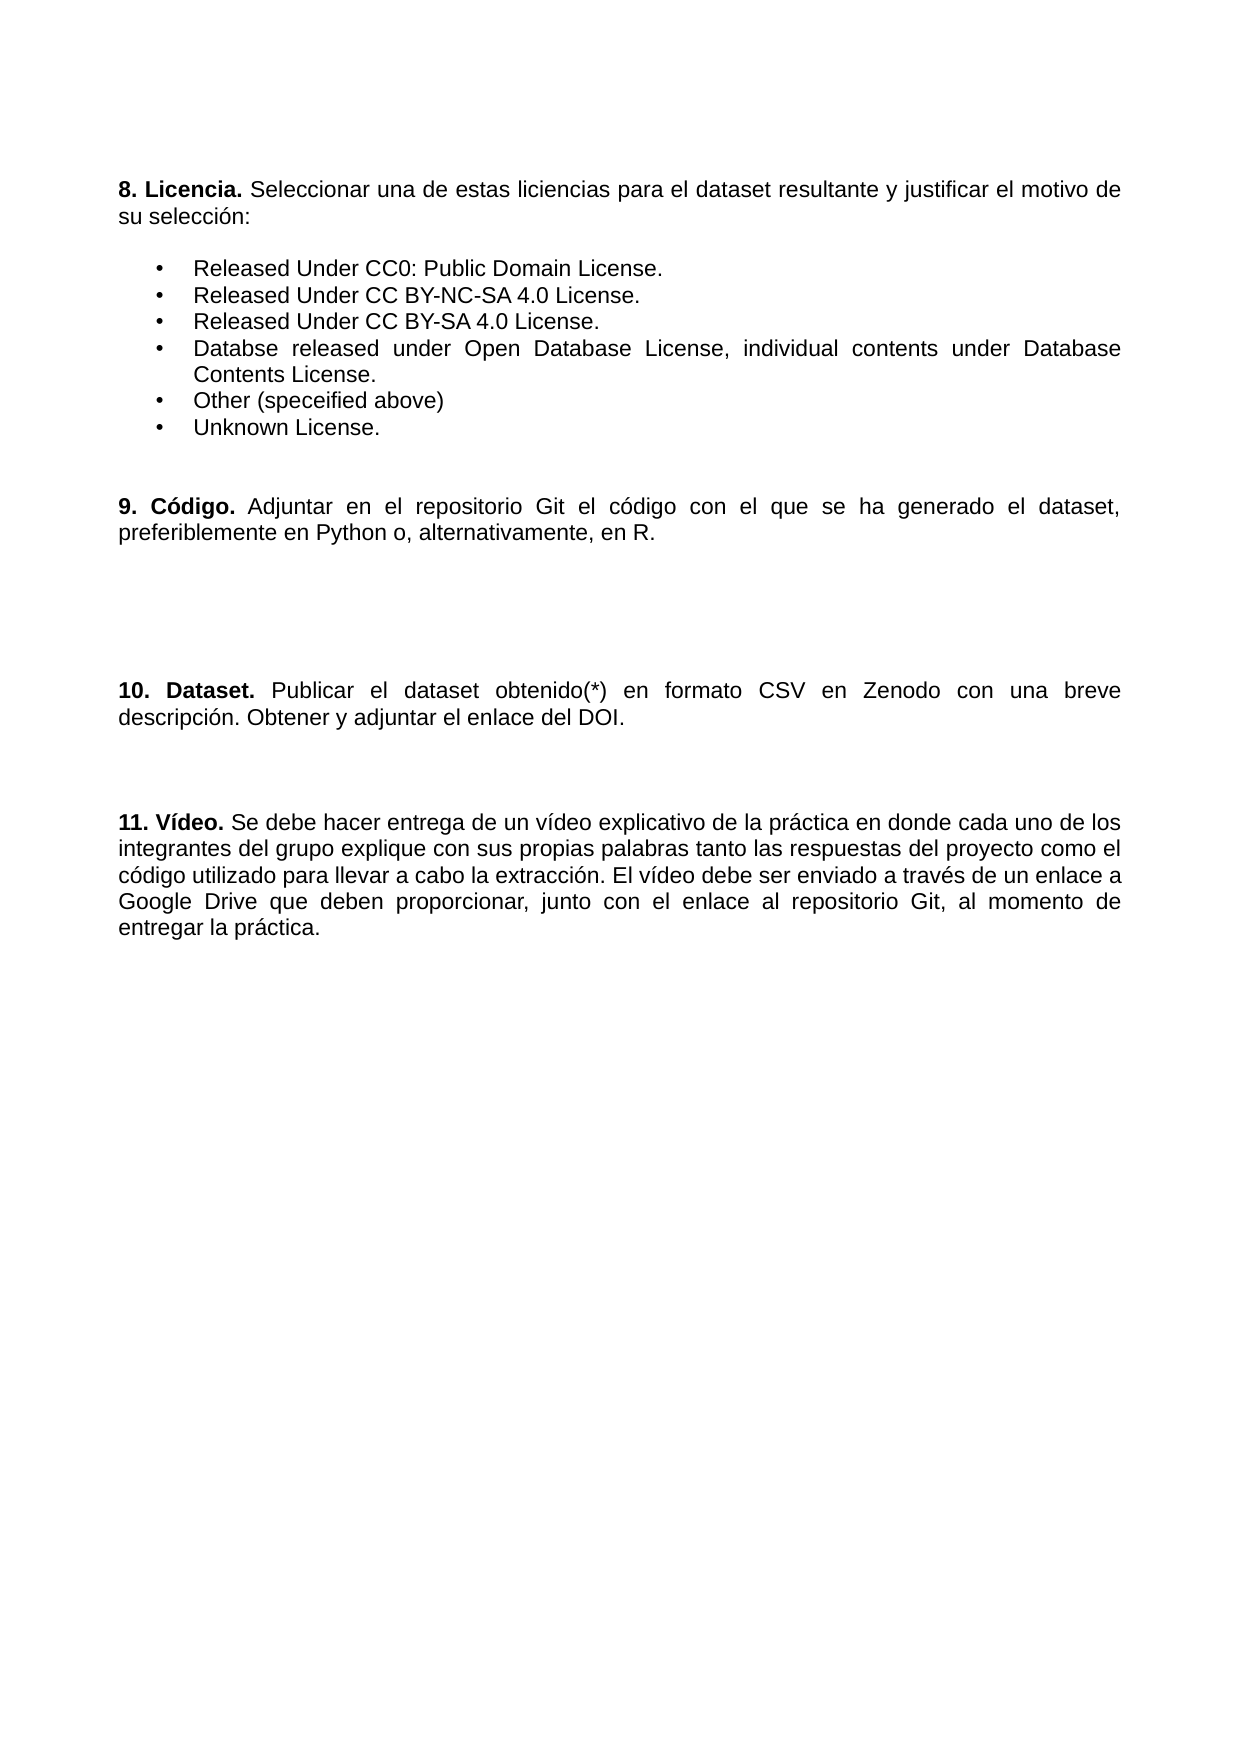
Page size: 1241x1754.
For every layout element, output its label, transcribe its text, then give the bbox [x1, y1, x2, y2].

text 10. Dataset. Publicar el dataset obtenido(*) en formato CSV en Zenodo con una breve descripción. Obtener y adjuntar el enlace del DOI. [118, 677, 1122, 730]
list Unknown License. [156, 413, 1122, 440]
list Other (speceified above) [156, 387, 1122, 413]
list Released Under CC BY-SA 4.0 License. [156, 308, 1122, 334]
list Databse released under Open Database License, individual contents under Database Contents License. [156, 334, 1122, 387]
list Released Under CC0: Public Domain License. [156, 255, 1122, 282]
list Released Under CC BY-NC-SA 4.0 License. [156, 282, 1122, 308]
text 8. Licencia. Seleccionar una de estas liciencias para el dataset resultante y justificar el motivo de su selección: [118, 176, 1122, 229]
text 9. Código. Adjuntar en el repositorio Git el código con el que se ha generado el dataset, preferiblemente en Python o, alternativamente, en R. [118, 493, 1122, 545]
text 11. Vídeo. Se debe hacer entrega de un vídeo explicativo de la práctica en donde cada uno de los integrantes del grupo explique con sus propias palabras tanto las respuestas del proyecto como el código utilizado para llevar a cabo la extracción. El vídeo debe ser enviado a través de un enlace a Google Drive que deben proporcionar, junto con el enlace al repositorio Git, al momento de entregar la práctica. [118, 809, 1122, 941]
